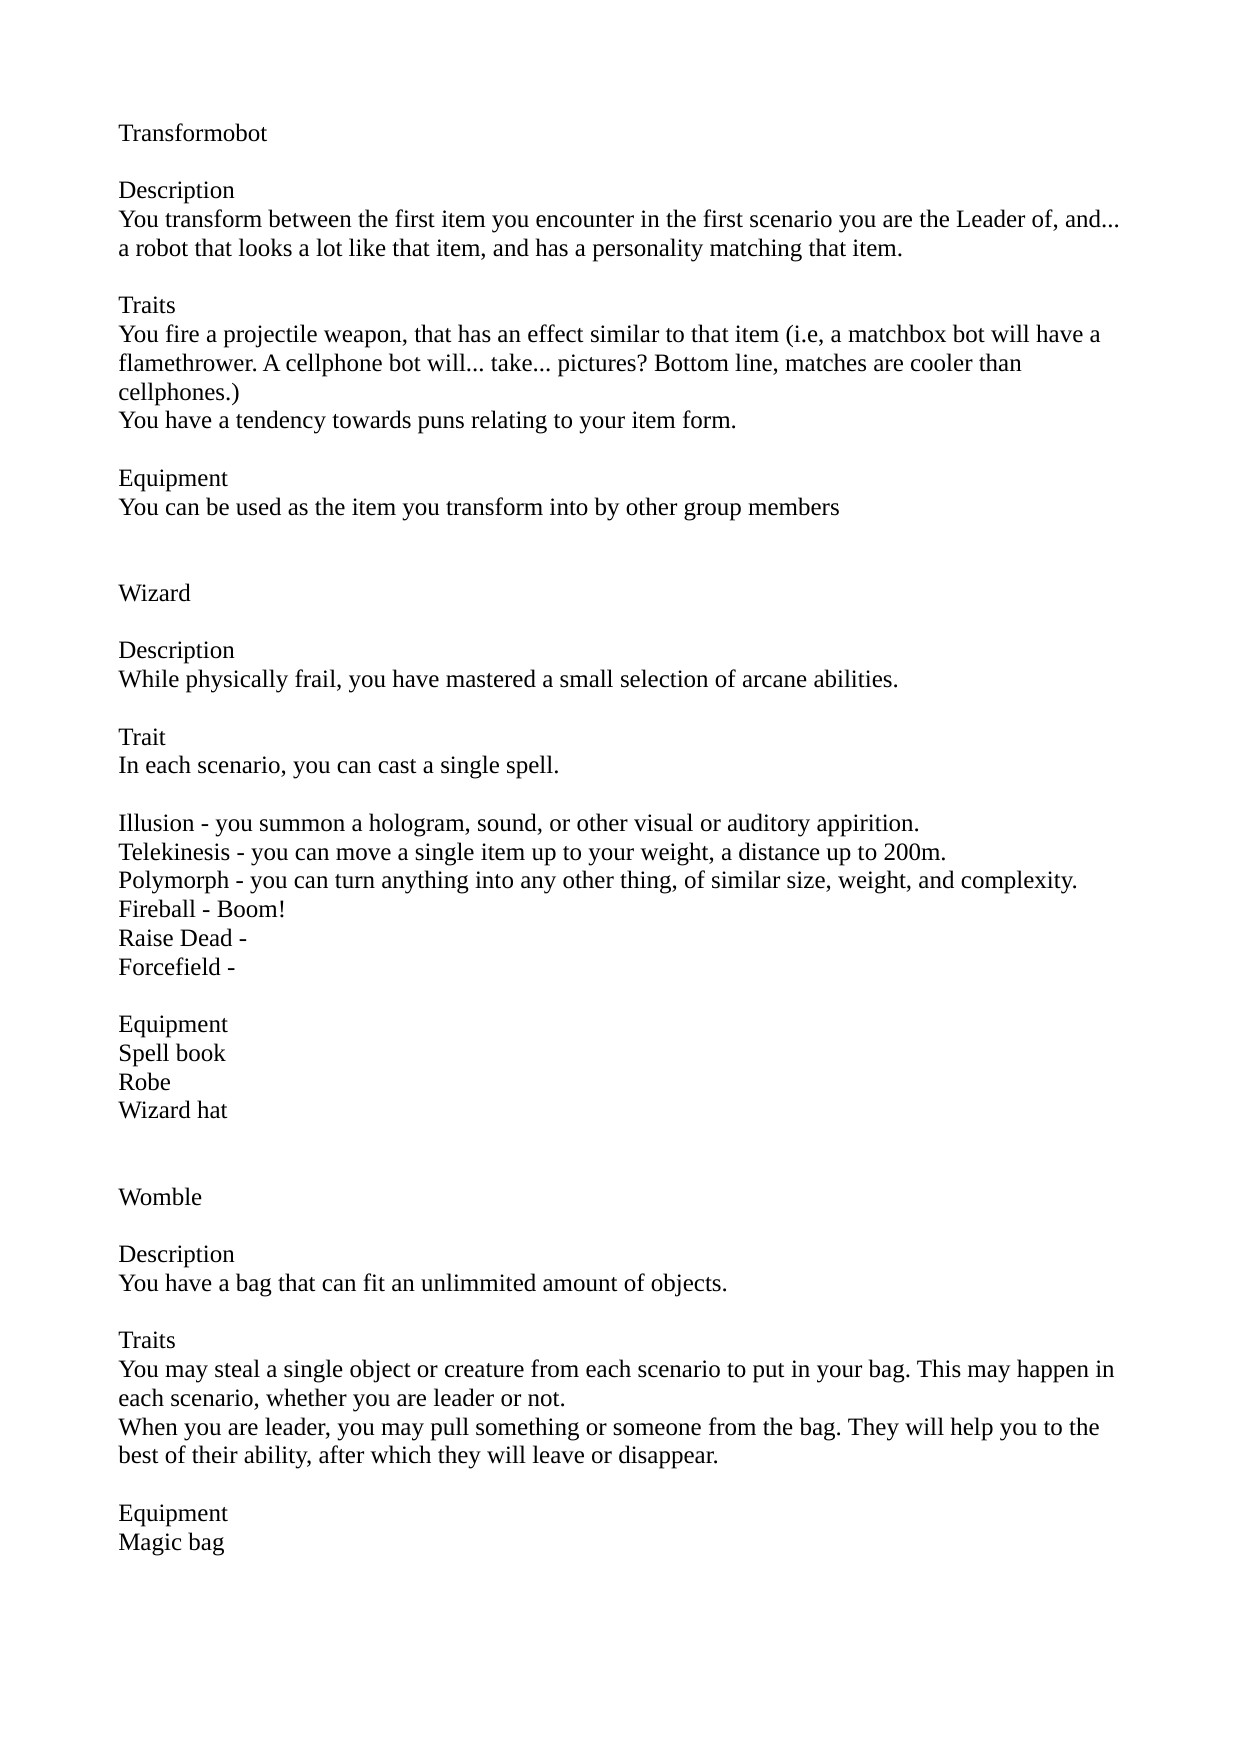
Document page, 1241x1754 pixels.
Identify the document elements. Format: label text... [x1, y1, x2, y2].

text You can be used as the item you transform into by other group members [118, 492, 1122, 521]
text Spell book [118, 1038, 1122, 1067]
text Fireball - Boom! [118, 894, 1122, 923]
text Telekinesis - you can move a single item up to your weight, a distance up to 200m. [118, 837, 1122, 866]
text Description [118, 636, 1122, 664]
text Forcefield - [118, 952, 1122, 981]
text Equipment [118, 463, 1122, 492]
text Traits [118, 1326, 1122, 1354]
text You transform between the first item you encounter in the first scenario you are the Leader of, and... a robot that looks a lot like that item, and has a personality matching that item. [118, 204, 1122, 262]
text Robe [118, 1067, 1122, 1096]
text Trait [118, 722, 1122, 751]
text Womble [118, 1182, 1122, 1211]
text Raise Dead - [118, 923, 1122, 952]
text Wizard [118, 578, 1122, 607]
text When you are leader, you may pull something or someone from the bag. They will help you to the best of their ability, after which they will leave or disappear. [118, 1412, 1122, 1469]
text Magic bag [118, 1527, 1122, 1556]
text Transformobot [118, 118, 1122, 147]
text You have a bag that can fit an unlimmited amount of objects. [118, 1268, 1122, 1297]
text You may steal a single object or creature from each scenario to put in your bag. This may happen in each scenario, whether you are leader or not. [118, 1354, 1122, 1412]
text Polymorph - you can turn anything into any other thing, of similar size, weight, and complexity. [118, 866, 1122, 894]
text Illusion - you summon a hologram, sound, or other visual or auditory appirition. [118, 808, 1122, 837]
text Description [118, 1239, 1122, 1268]
text Traits [118, 291, 1122, 319]
text Wizard hat [118, 1096, 1122, 1124]
text Equipment [118, 1498, 1122, 1527]
text In each scenario, you can cast a single spell. [118, 751, 1122, 779]
text Equipment [118, 1009, 1122, 1038]
text You have a tendency towards puns relating to your item form. [118, 406, 1122, 434]
text You fire a projectile weapon, that has an effect similar to that item (i.e, a matchbox bot will have a flamethrower. A cellphone bot will... take... pictures? Bottom line, matches are cooler than cellphones.) [118, 319, 1122, 406]
text While physically frail, you have mastered a small selection of arcane abilities. [118, 664, 1122, 693]
text Description [118, 176, 1122, 204]
